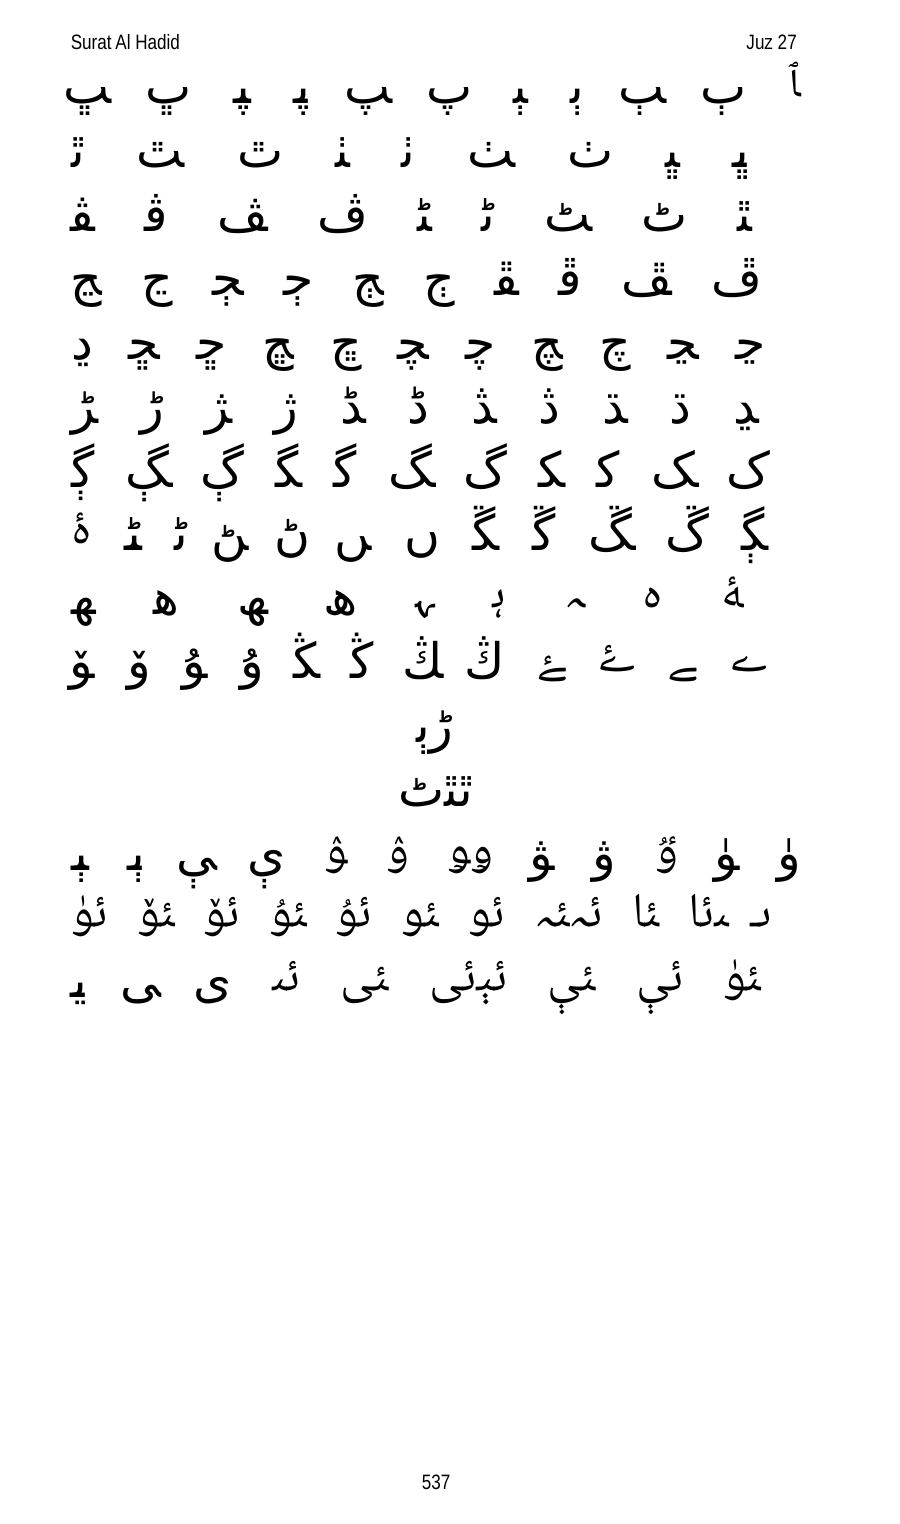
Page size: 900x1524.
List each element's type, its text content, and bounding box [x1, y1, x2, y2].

text ﭮ ﭯ ﭰ ﭱ ﭲ ﭳ ﭴ ﭵ ﭶ ﭷ [71, 252, 801, 315]
text ﯛ ﯜ ﯝ ﯞ ﯟ ﯠﯡ ﯢ ﯣ ﯤ ﯥ ﯦ ﯧ [71, 826, 801, 890]
text ﮎ ﮏ ﮐ ﮑ ﮒ ﮓ ﮔ ﮕ ﮖ ﮗ ﮘ [71, 443, 801, 507]
text ﮃ ﮄ ﮅ ﮆ ﮇ ﮈ ﮉ ﮊ ﮋ ﮌ ﮍ [71, 379, 801, 443]
text ﭸ ﭹ ﭺ ﭻ ﭼ ﭽ ﭾ ﭿ ﮀ ﮁ ﮂ [71, 315, 801, 379]
text ﯨ ﯩﯪ ﯫ ﯬﯭ ﯮ ﯯ ﯰ ﯱ ﯲ ﯳ ﯴ [71, 890, 801, 954]
text ﮙ ﮚ ﮛ ﮜ ﮝ ﮞ ﮟ ﮠ ﮡ ﮢ ﮣ ﮤ [71, 507, 801, 571]
text ﭥ ﭦ ﭧ ﭨ ﭩ ﭪ ﭫ ﭬ ﭭ [71, 188, 801, 252]
text ﮮ ﮯ ﮰ ﮱ ﯓ ﯔ ﯕ ﯖ ﯗ ﯘ ﯙ ﯚ [71, 635, 801, 698]
text ﯵ ﯶ ﯷ ﯸﯹ ﯺ ﯻ ﯼ ﯽ ﯾ [71, 954, 801, 1018]
text ﮥ ﮦ ﮧ ﮨ ﮩ ﮪ ﮫ ﮬ ﮭ [71, 571, 801, 635]
text ﭤﭥﭦ [71, 762, 801, 826]
text ﮌﯦ [71, 698, 801, 762]
text ﭑ ﭒ ﭓ ﭔ ﭕ ﭖ ﭗ ﭘ ﭙ ﭚ ﭛ [71, 60, 801, 124]
text ﭜ ﭝ ﭞ ﭟ ﭠ ﭡ ﭢ ﭣ ﭤ [71, 124, 801, 188]
